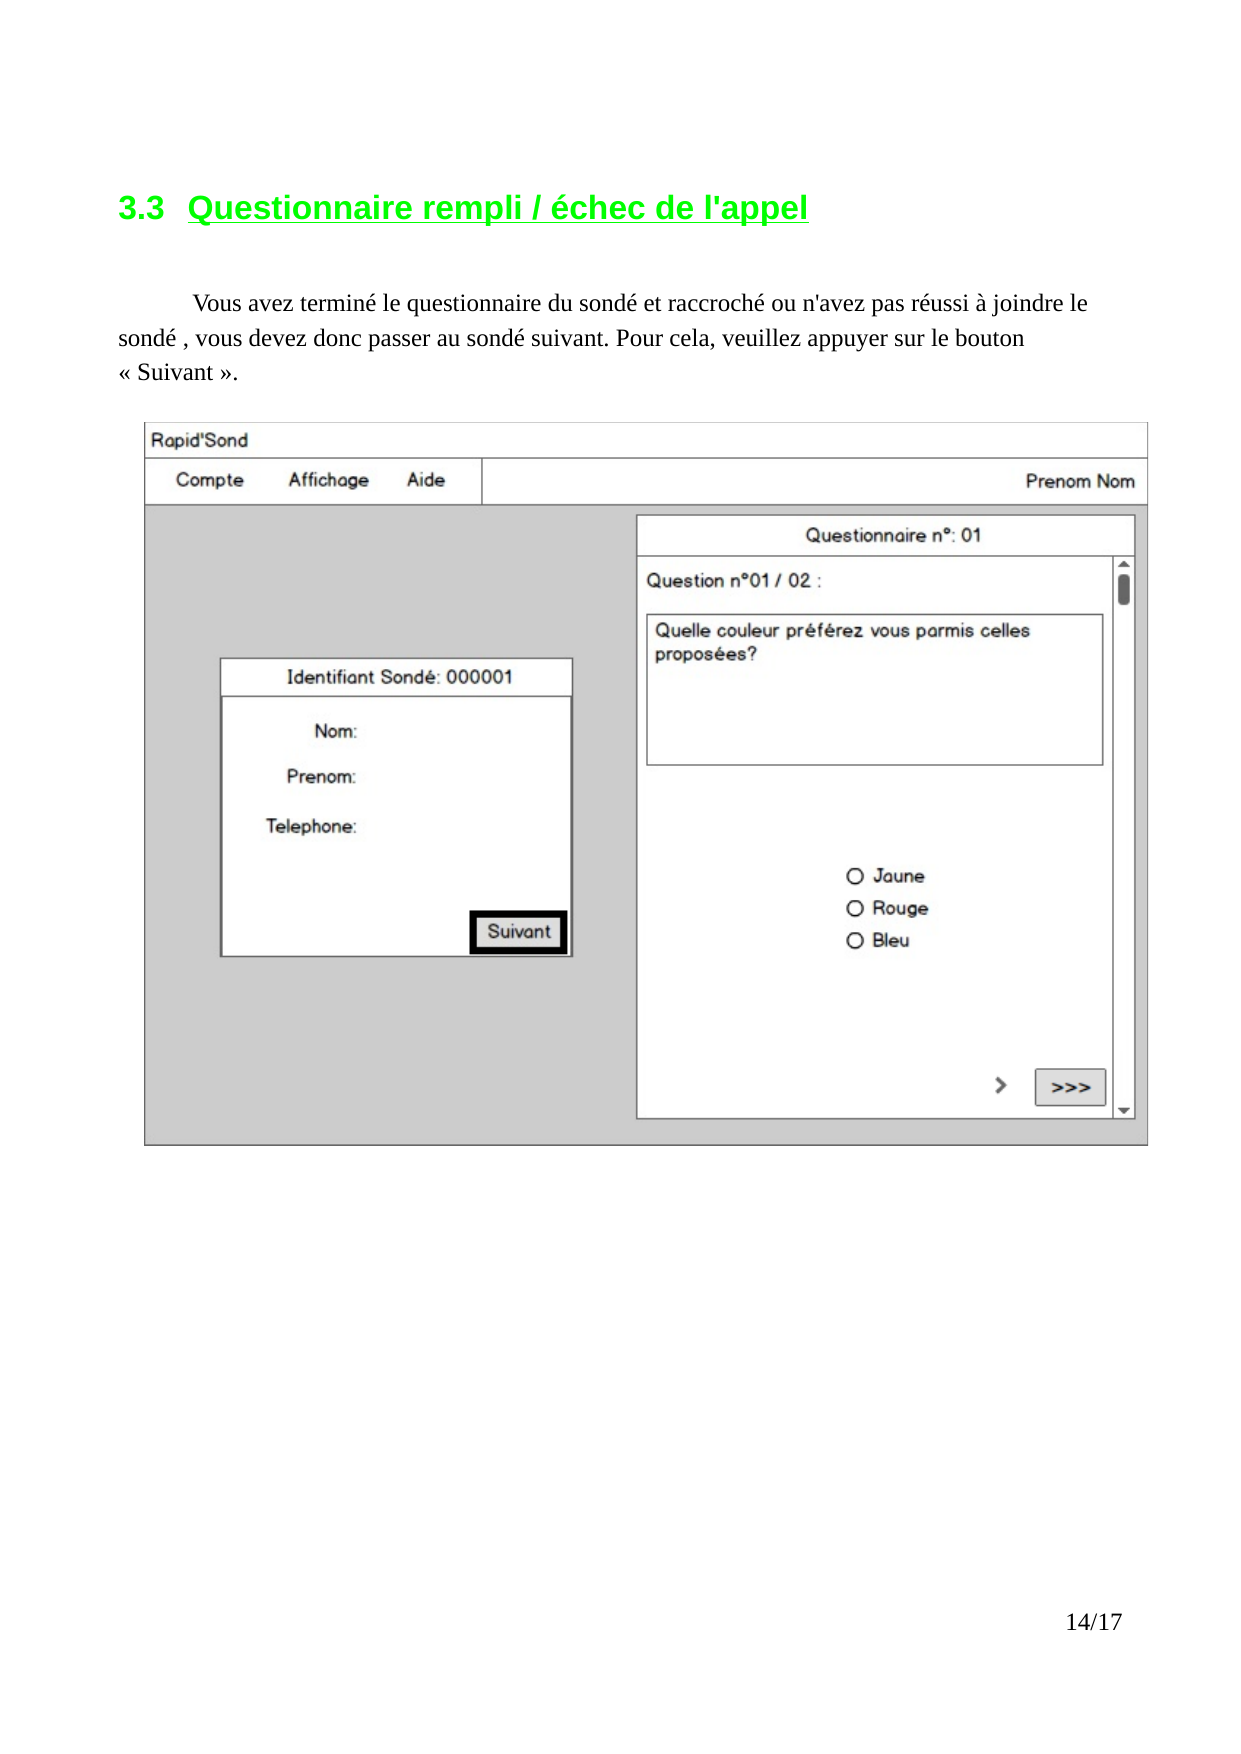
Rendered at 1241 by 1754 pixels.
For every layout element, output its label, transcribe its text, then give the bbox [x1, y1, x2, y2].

subtitle Questionnaire rempli / échec de l'appel [118, 188, 1122, 227]
picture [144, 422, 1149, 1146]
text Vous avez terminé le questionnaire du sondé et raccroché ou n'avez pas réussi à joindre le sondé , vous devez donc passer au sondé suivant. Pour cela, veuillez appuyer sur le bouton « Suivant ». [118, 288, 1122, 386]
